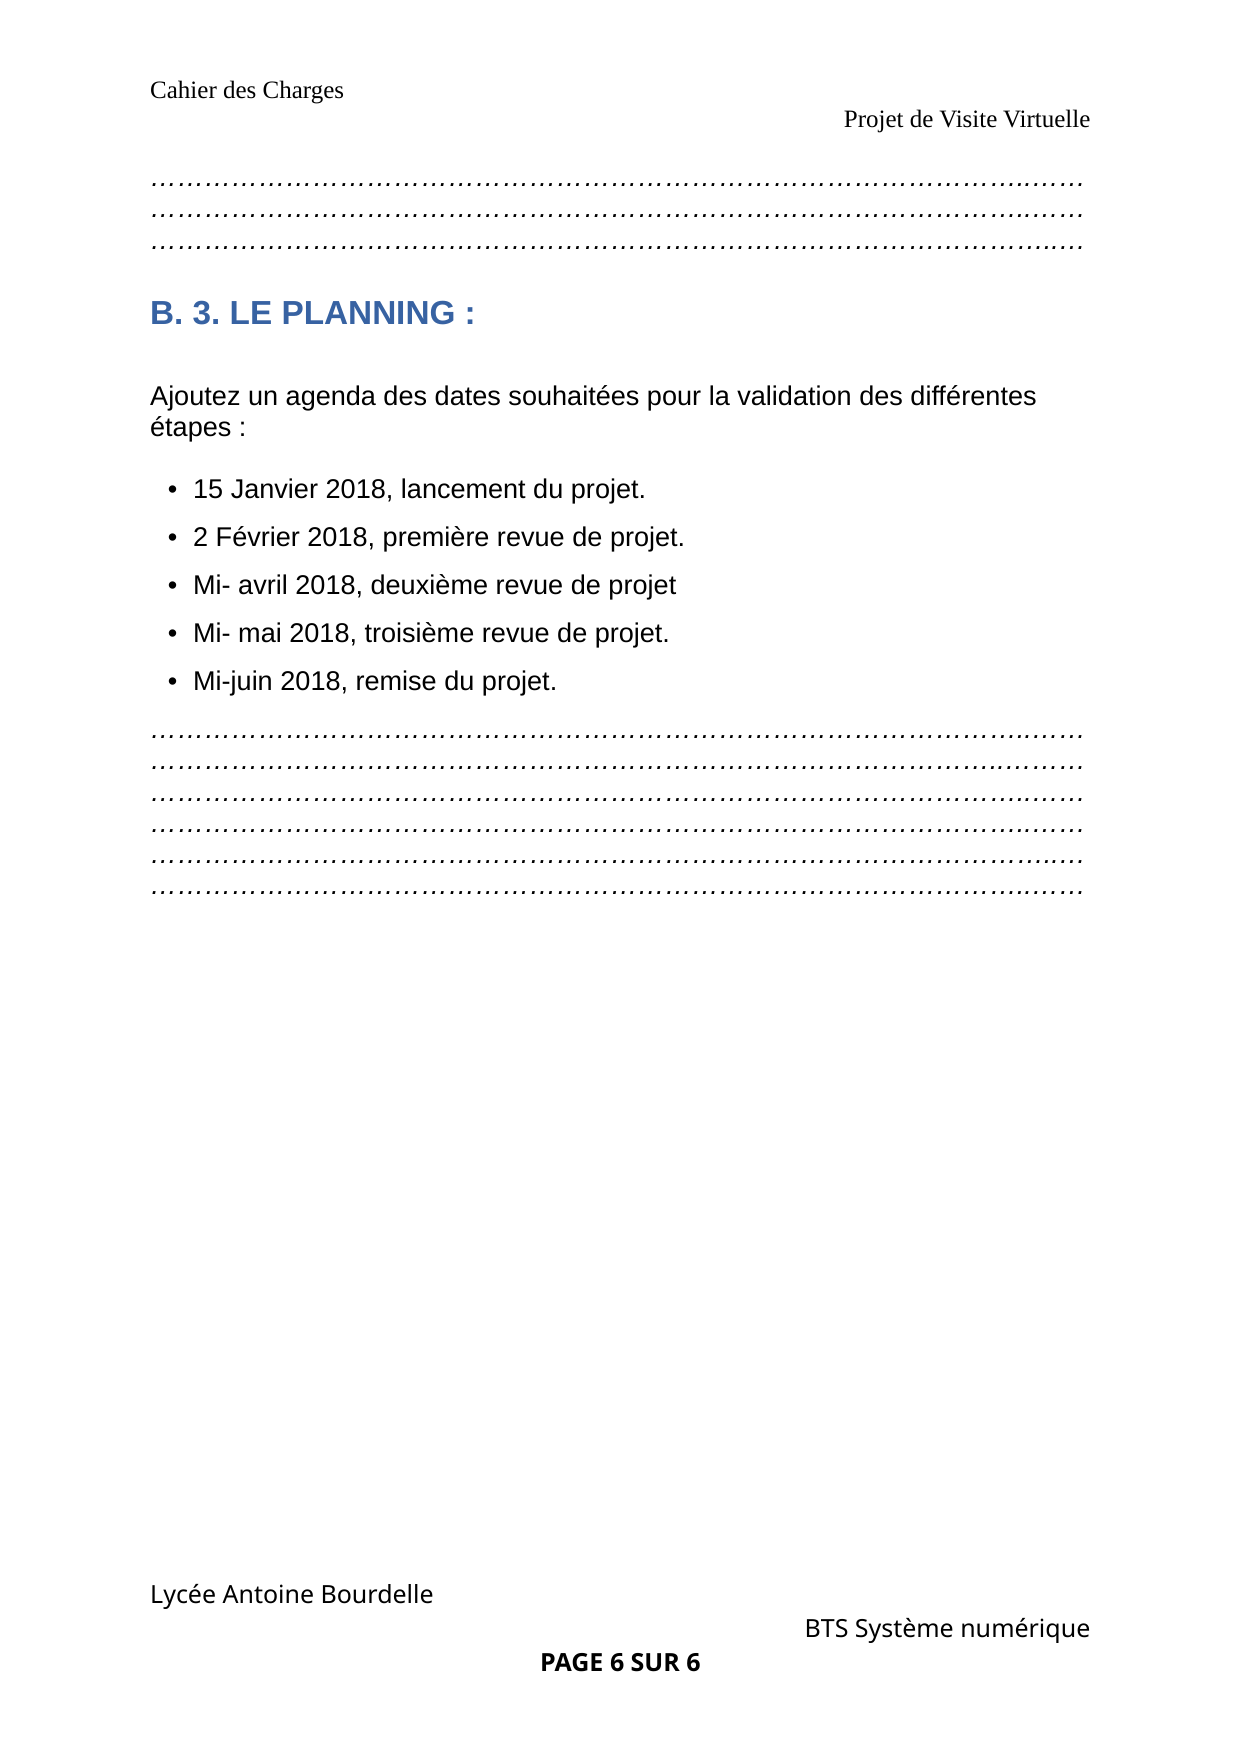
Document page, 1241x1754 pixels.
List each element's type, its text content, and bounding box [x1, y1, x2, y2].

list Mi- avril 2018, deuxième revue de projet [168, 569, 1090, 601]
list 2 Février 2018, première revue de projet. [168, 521, 1090, 553]
list Mi- mai 2018, troisième revue de projet. [168, 617, 1090, 648]
text ……………………………………………………………………………………..…… ……………………………………………………………………………………..…… ………………………………………………………………………………………..… [150, 161, 1090, 255]
subtitle B. 3. Le planning : [150, 293, 1090, 332]
list Mi-juin 2018, remise du projet. [168, 665, 1090, 696]
text ……………………………………………………………………………………..…… …………………………………………………………………………………..……… ……………………………………………………………………………………..…… ……………………………………………………………………………………..…… ………………………………………………………………………………………..… ……………………………………………………………………………………..…… [150, 713, 1090, 901]
text Ajoutez un agenda des dates souhaitées pour la validation des différentes étapes : [150, 380, 1090, 442]
list 15 Janvier 2018, lancement du projet. [168, 473, 1090, 505]
